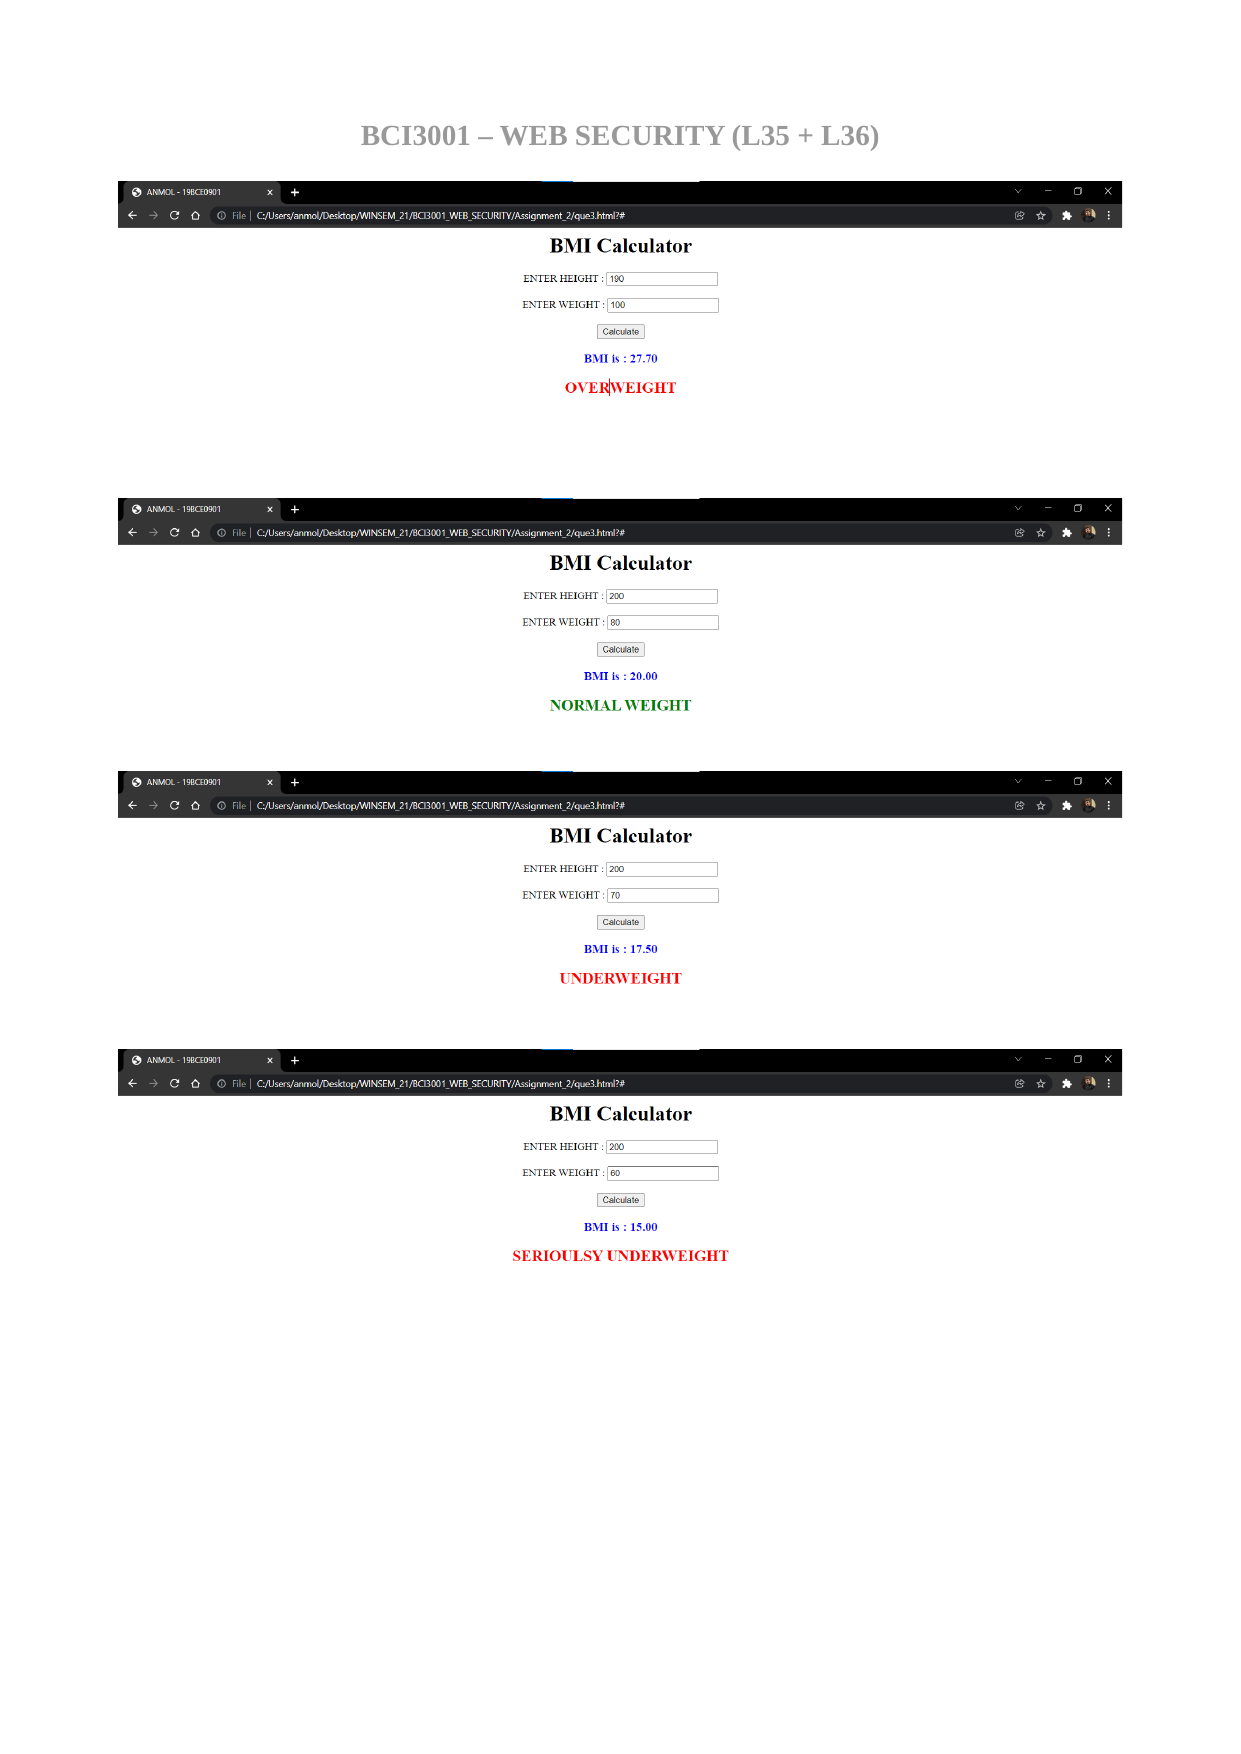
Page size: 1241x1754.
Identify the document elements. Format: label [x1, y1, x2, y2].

picture [118, 498, 1123, 744]
picture [118, 771, 1123, 1021]
picture [118, 1049, 1123, 1315]
picture [118, 181, 1123, 470]
